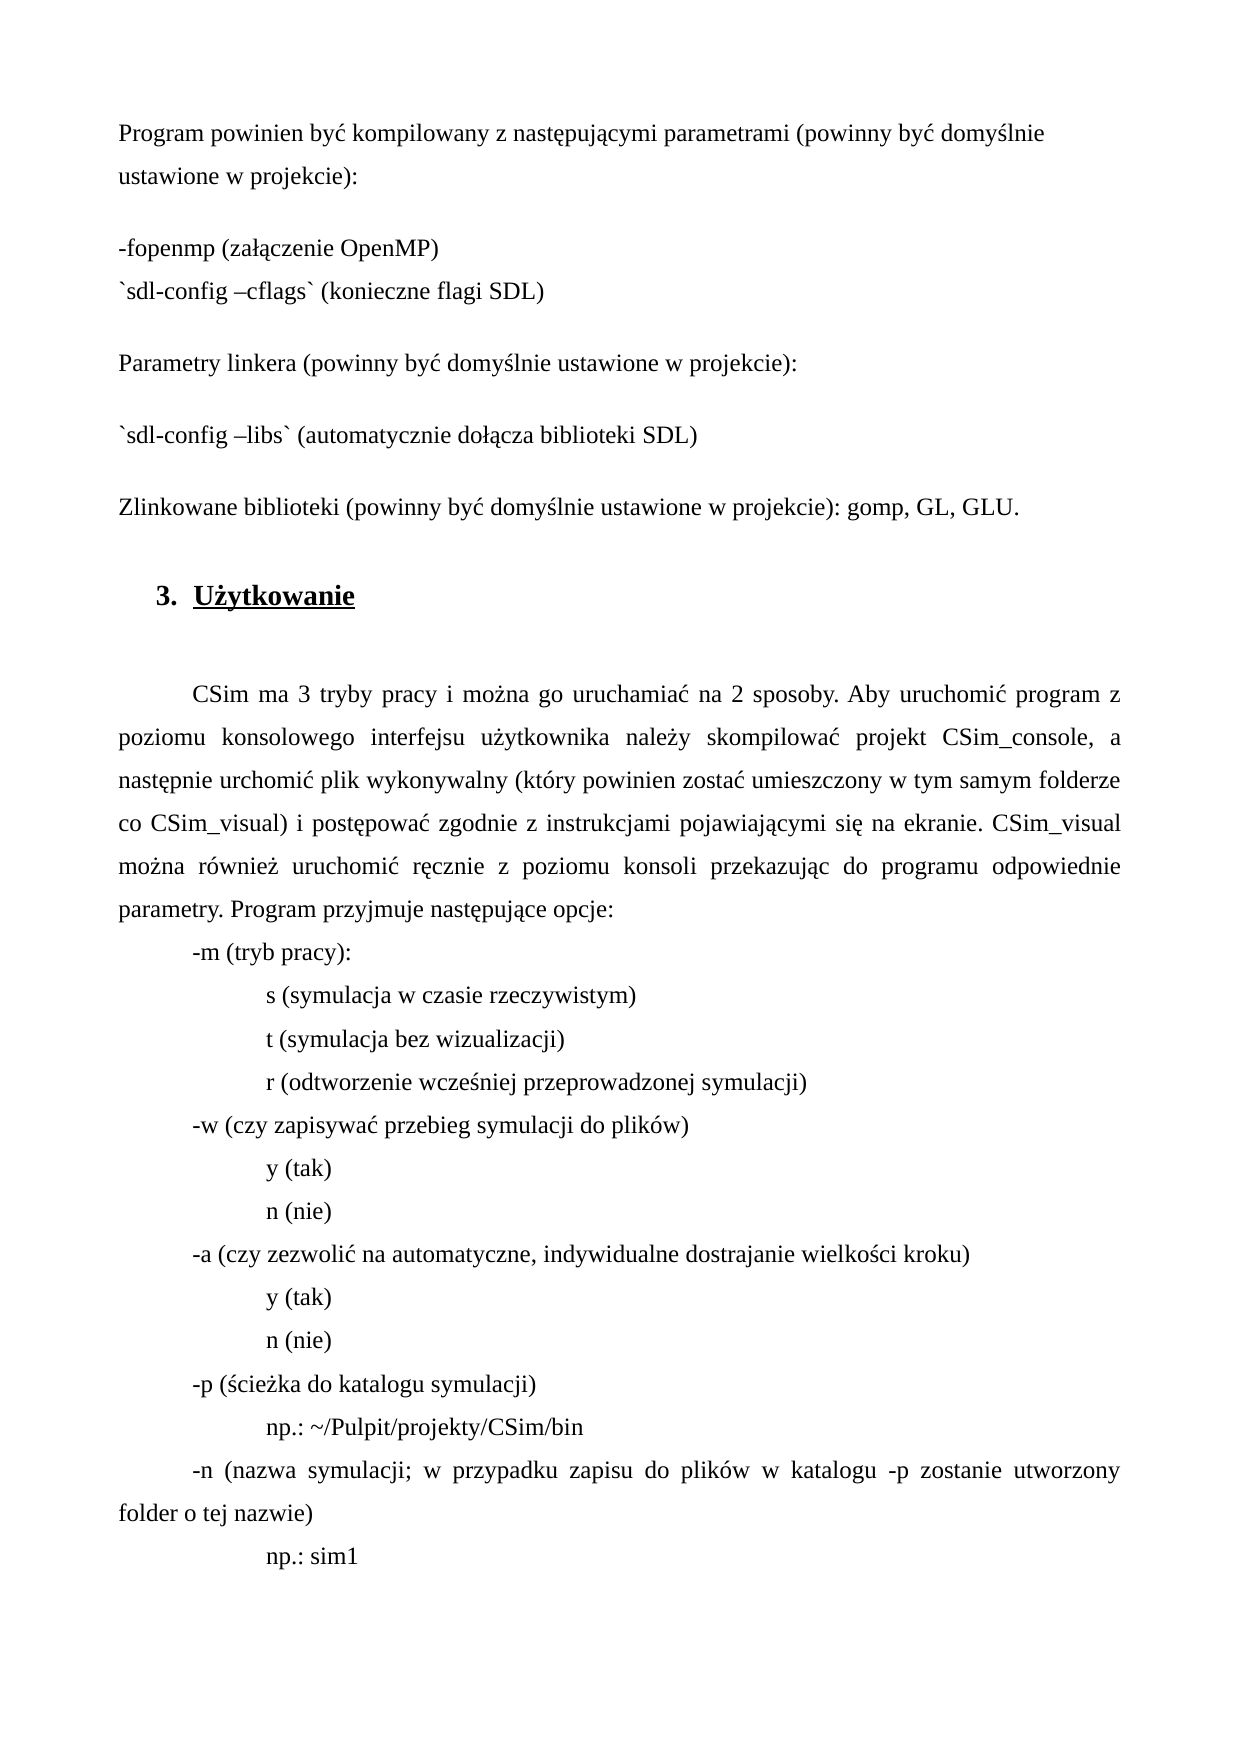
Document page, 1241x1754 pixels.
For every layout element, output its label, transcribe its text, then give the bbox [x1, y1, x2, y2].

text t (symulacja bez wizualizacji) [118, 1024, 1122, 1052]
text -p (ścieżka do katalogu symulacji) [118, 1369, 1122, 1397]
list Użytkowanie [156, 578, 1122, 612]
text Program powinien być kompilowany z następującymi parametrami (powinny być domyślnie ustawione w projekcie): [118, 118, 1122, 190]
text n (nie) [118, 1196, 1122, 1225]
text s (symulacja w czasie rzeczywistym) [118, 981, 1122, 1009]
text -w (czy zapisywać przebieg symulacji do plików) [118, 1110, 1122, 1139]
text np.: ~/Pulpit/projekty/CSim/bin [118, 1412, 1122, 1441]
text r (odtworzenie wcześniej przeprowadzonej symulacji) [118, 1067, 1122, 1096]
text `sdl-config –cflags` (konieczne flagi SDL) [118, 276, 1122, 305]
text CSim ma 3 tryby pracy i można go uruchamiać na 2 sposoby. Aby uruchomić program z poziomu konsolowego interfejsu użytkownika należy skompilować projekt CSim_console, a następnie urchomić plik wykonywalny (który powinien zostać umieszczony w tym samym folderze co CSim_visual) i postępować zgodnie z instrukcjami pojawiającymi się na ekranie. CSim_visual można również uruchomić ręcznie z poziomu konsoli przekazując do programu odpowiednie parametry. Program przyjmuje następujące opcje: [118, 679, 1122, 923]
text -fopenmp (załączenie OpenMP) [118, 233, 1122, 262]
text Parametry linkera (powinny być domyślnie ustawione w projekcie): [118, 348, 1122, 377]
text `sdl-config –libs` (automatycznie dołącza biblioteki SDL) [118, 420, 1122, 449]
text -a (czy zezwolić na automatyczne, indywidualne dostrajanie wielkości kroku) [118, 1239, 1122, 1268]
text y (tak) [118, 1153, 1122, 1182]
text n (nie) [118, 1326, 1122, 1354]
text -m (tryb pracy): [118, 937, 1122, 966]
text Zlinkowane biblioteki (powinny być domyślnie ustawione w projekcie): gomp, GL, GLU. [118, 492, 1122, 521]
text -n (nazwa symulacji; w przypadku zapisu do plików w katalogu -p zostanie utworzony folder o tej nazwie) [118, 1455, 1122, 1527]
text y (tak) [118, 1282, 1122, 1311]
text np.: sim1 [118, 1541, 1122, 1570]
